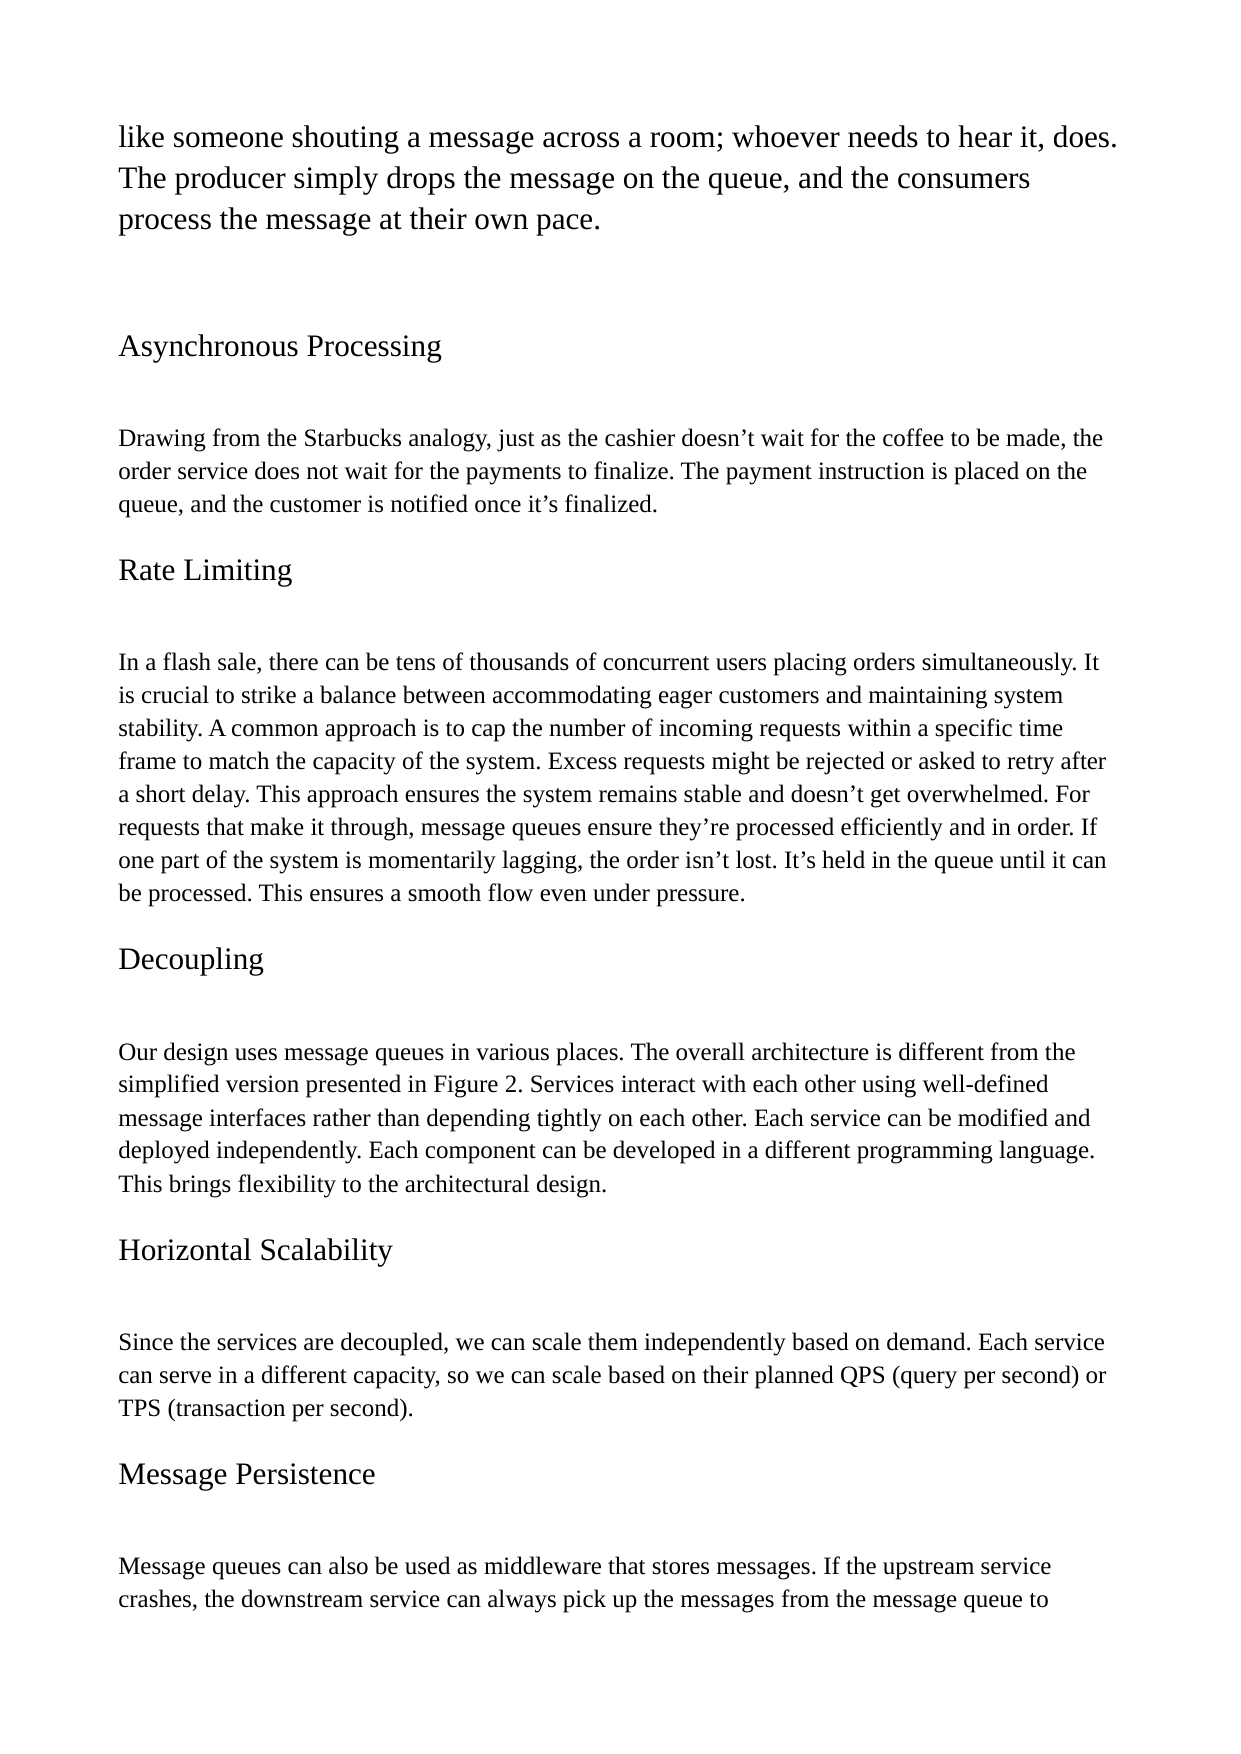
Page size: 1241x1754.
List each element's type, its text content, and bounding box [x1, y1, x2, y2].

subtitle Decoupling [118, 941, 1122, 976]
text Since the services are decoupled, we can scale them independently based on demand. Each service can serve in a different capacity, so we can scale based on their planned QPS (query per second) or TPS (transaction per second). [118, 1327, 1122, 1422]
subtitle Asynchronous Processing [118, 327, 1122, 363]
text Drawing from the Starbucks analogy, just as the cashier doesn’t wait for the coffee to be made, the order service does not wait for the payments to finalize. The payment instruction is placed on the queue, and the customer is notified once it’s finalized. [118, 423, 1122, 518]
subtitle Rate Limiting [118, 551, 1122, 587]
text In a flash sale, there can be tens of thousands of concurrent users placing orders simultaneously. It is crucial to strike a balance between accommodating eager customers and maintaining system stability. A common approach is to cap the number of incoming requests within a specific time frame to match the capacity of the system. Excess requests might be rejected or asked to retry after a short delay. This approach ensures the system remains stable and doesn’t get overwhelmed. For requests that make it through, message queues ensure they’re processed efficiently and in order. If one part of the system is momentarily lagging, the order isn’t lost. It’s held in the queue until it can be processed. This ensures a smooth flow even under pressure. [118, 647, 1122, 907]
text like someone shouting a message across a room; whoever needs to hear it, does. The producer simply drops the message on the queue, and the consumers process the message at their own pace. [118, 118, 1122, 237]
subtitle Horizontal Scalability [118, 1231, 1122, 1267]
text Our design uses message queues in various places. The overall architecture is different from the simplified version presented in Figure 2. Services interact with each other using well-defined message interfaces rather than depending tightly on each other. Each service can be modified and deployed independently. Each component can be developed in a different programming language. This brings flexibility to the architectural design. [118, 1037, 1122, 1197]
subtitle Message Persistence [118, 1455, 1122, 1491]
text Message queues can also be used as middleware that stores messages. If the upstream service crashes, the downstream service can always pick up the messages from the message queue to [118, 1551, 1122, 1613]
